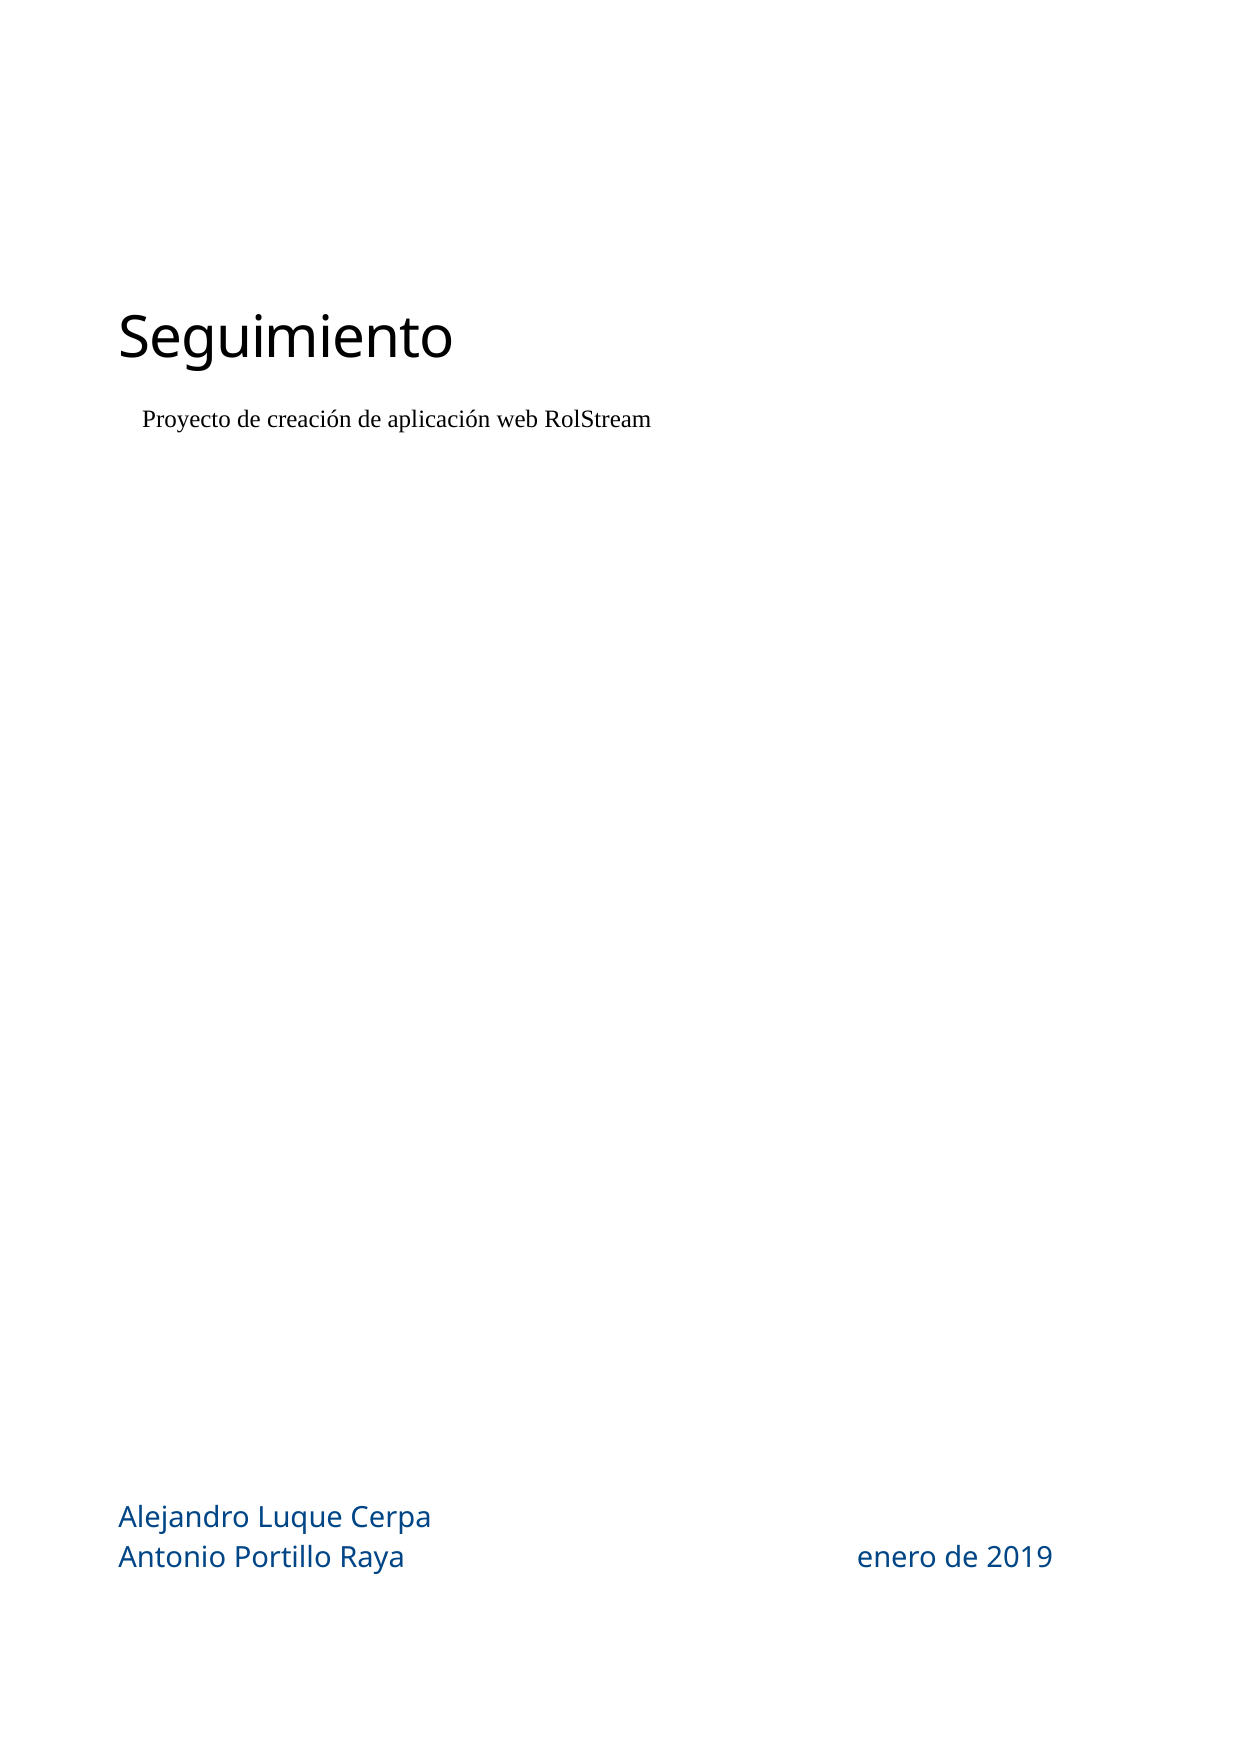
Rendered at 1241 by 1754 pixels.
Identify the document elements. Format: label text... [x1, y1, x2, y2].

text Antonio Portillo Raya enero de 2019 [118, 1536, 1122, 1576]
text Seguimiento [118, 295, 1122, 375]
text Alejandro Luque Cerpa [118, 1496, 1122, 1536]
text Proyecto de creación de aplicación web RolStream [118, 404, 1122, 432]
